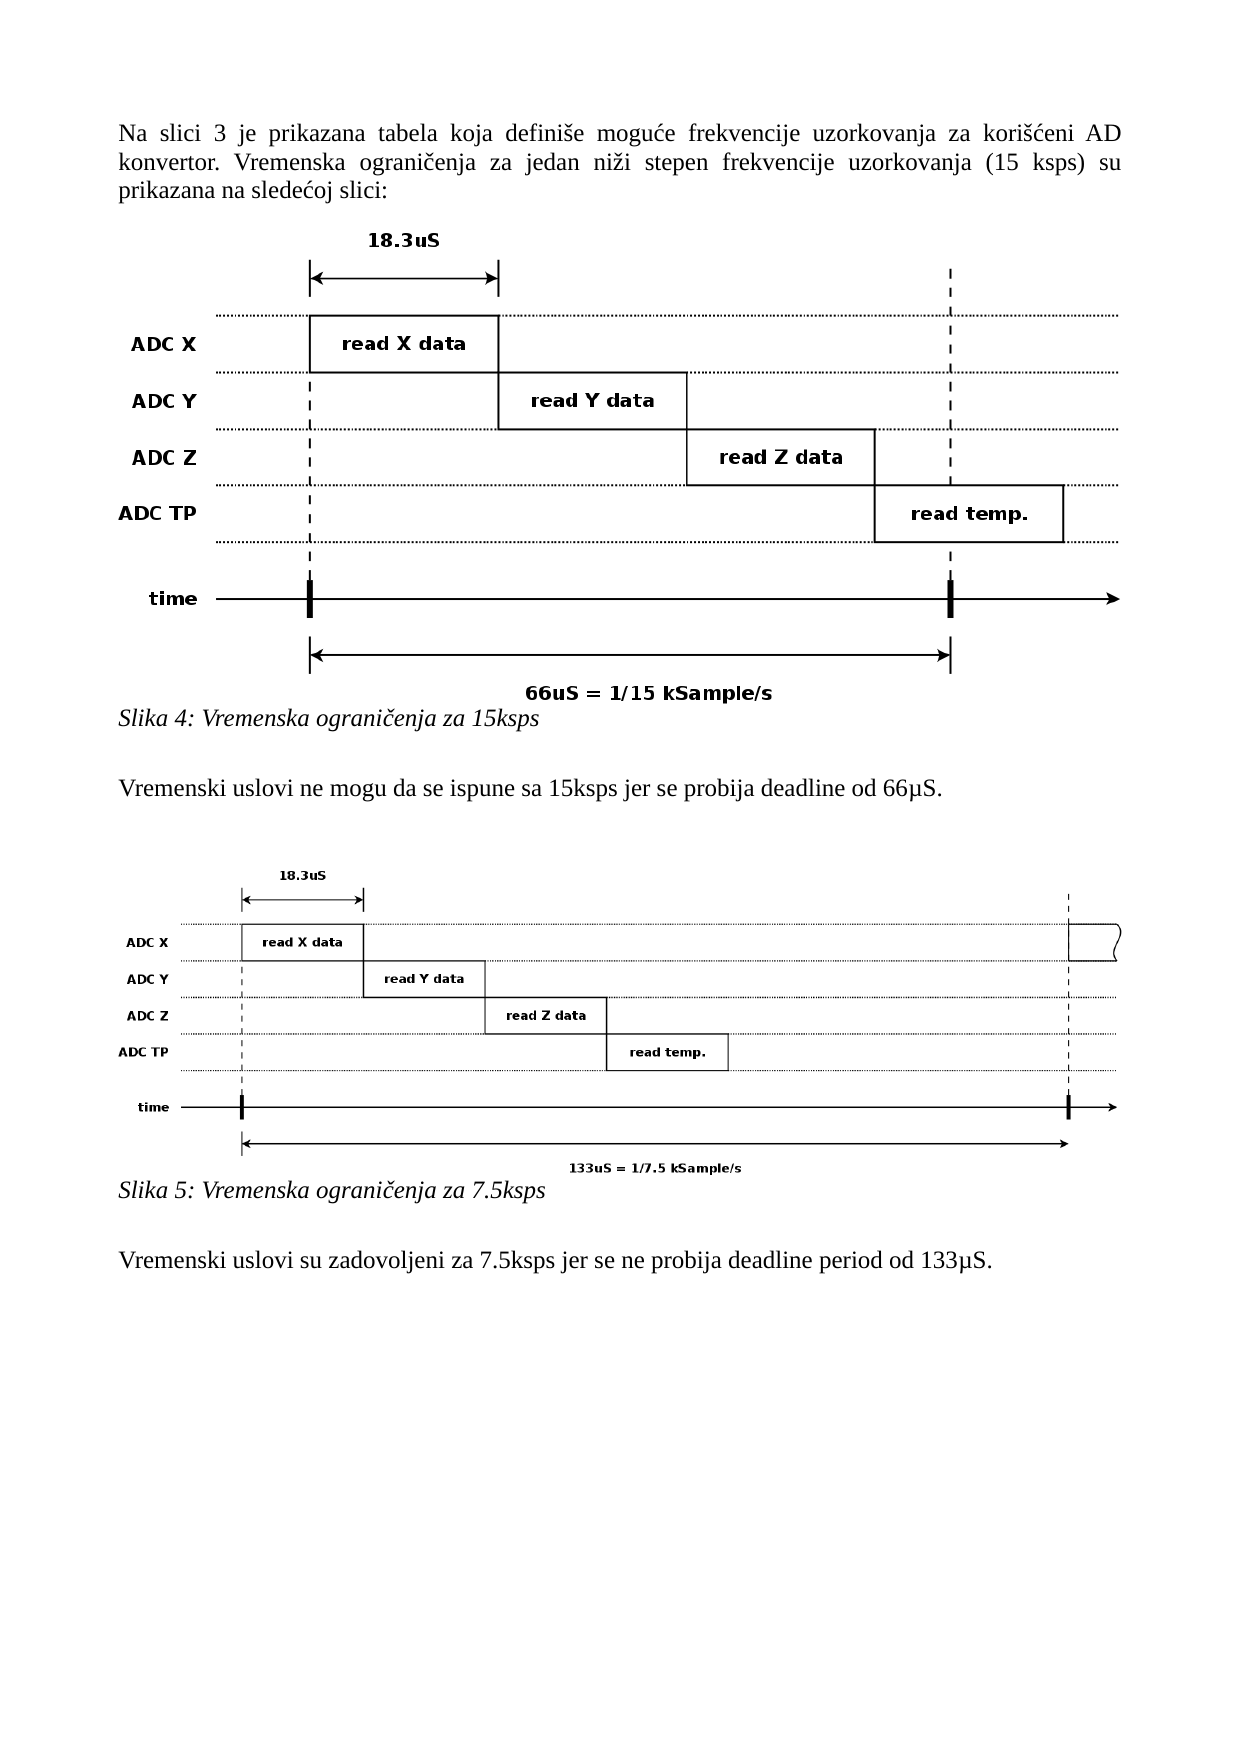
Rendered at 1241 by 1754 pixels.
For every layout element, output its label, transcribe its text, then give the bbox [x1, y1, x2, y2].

picture [118, 229, 1123, 704]
text Vremenski uslovi ne mogu da se ispune sa 15ksps jer se probija deadline od 66µS. [118, 773, 1122, 802]
text Na slici 3 je prikazana tabela koja definiše moguće frekvencije uzorkovanja za korišćeni AD konvertor. Vremenska ograničenja za jedan niži stepen frekvencije uzorkovanja (15 ksps) su prikazana na sledećoj slici: [118, 118, 1122, 204]
picture [118, 868, 1123, 1176]
text Vremenski uslovi su zadovoljeni za 7.5ksps jer se ne probija deadline period od 133µS. [118, 1245, 1122, 1274]
text Slika 5: Vremenska ograničenja za 7.5ksps [118, 1176, 1122, 1204]
text Slika 4: Vremenska ograničenja za 15ksps [118, 704, 1122, 732]
